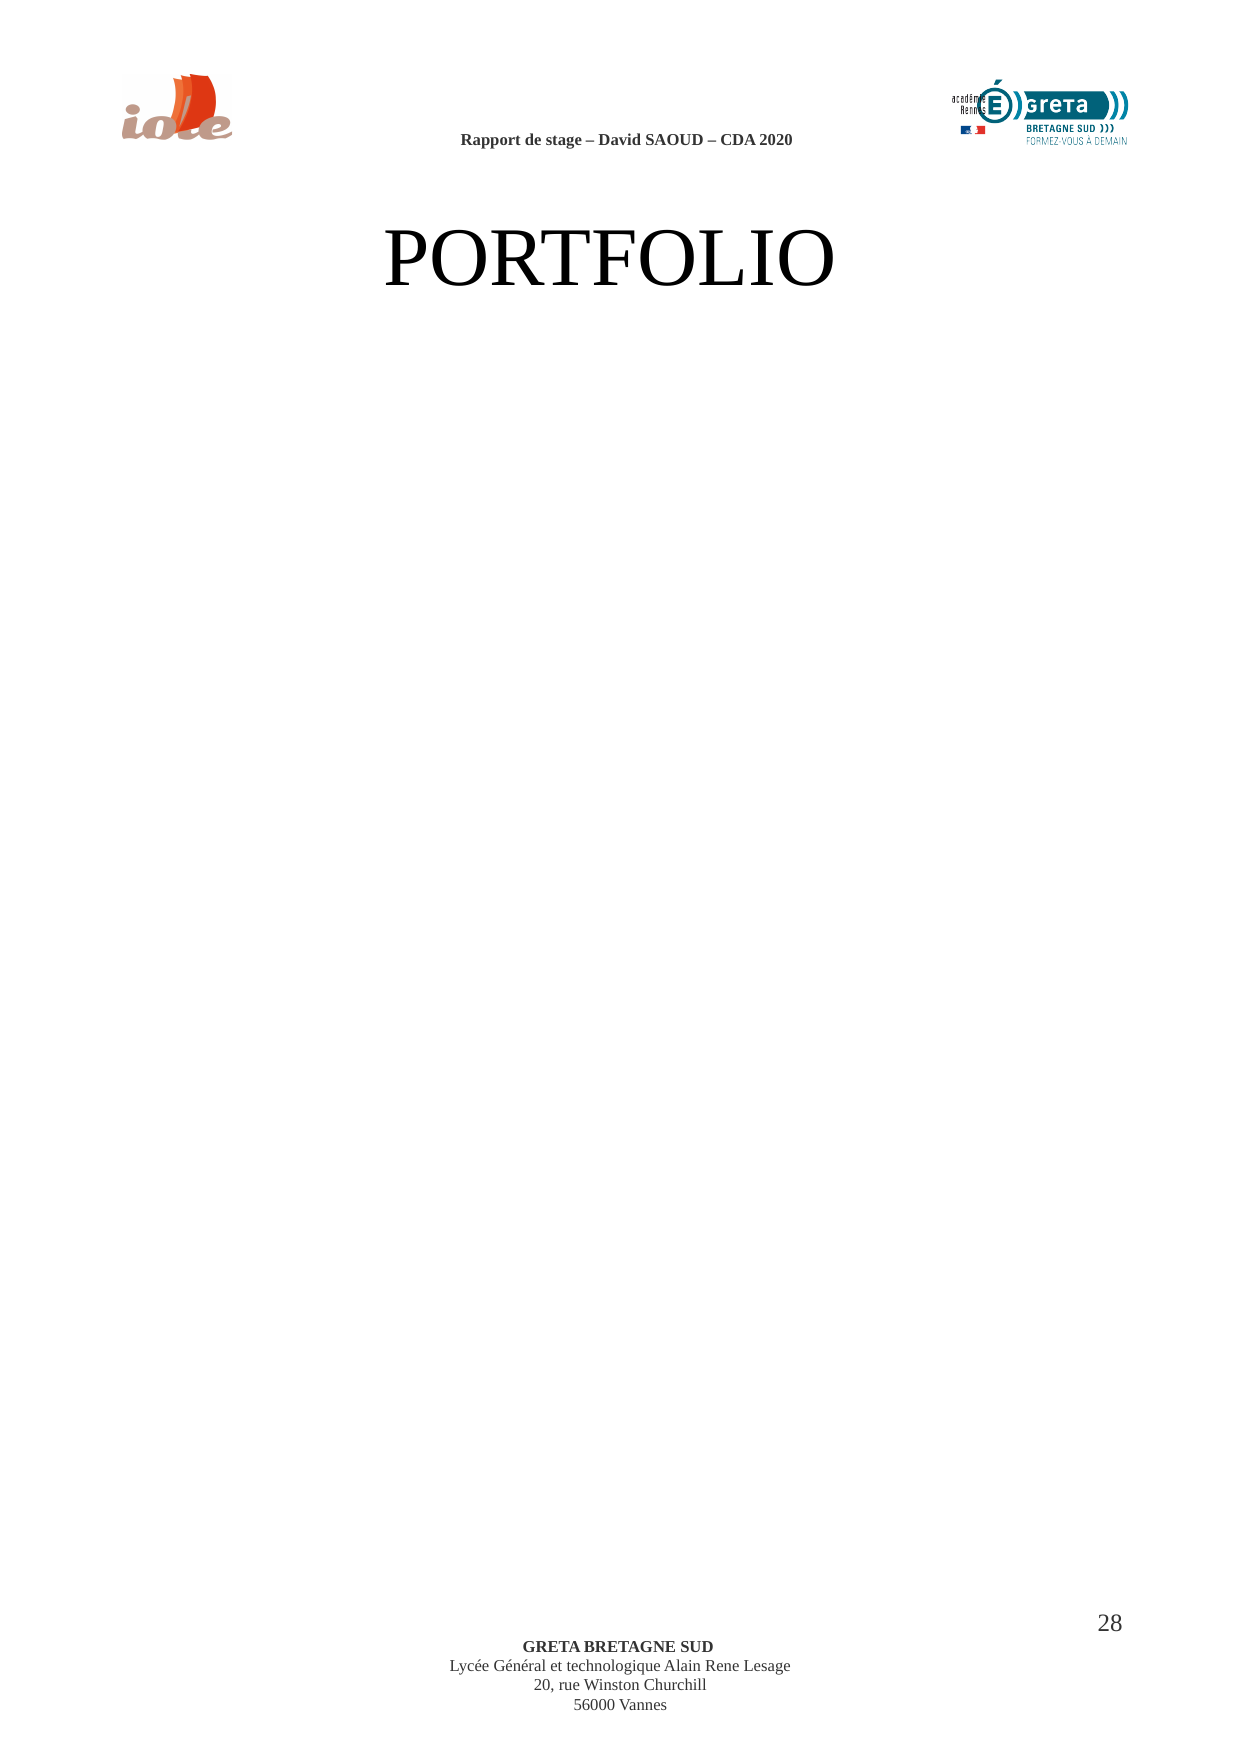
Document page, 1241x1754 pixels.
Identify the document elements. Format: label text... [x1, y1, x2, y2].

picture [950, 76, 1131, 147]
list PORTFOLIO [118, 208, 1122, 304]
picture [121, 74, 233, 140]
